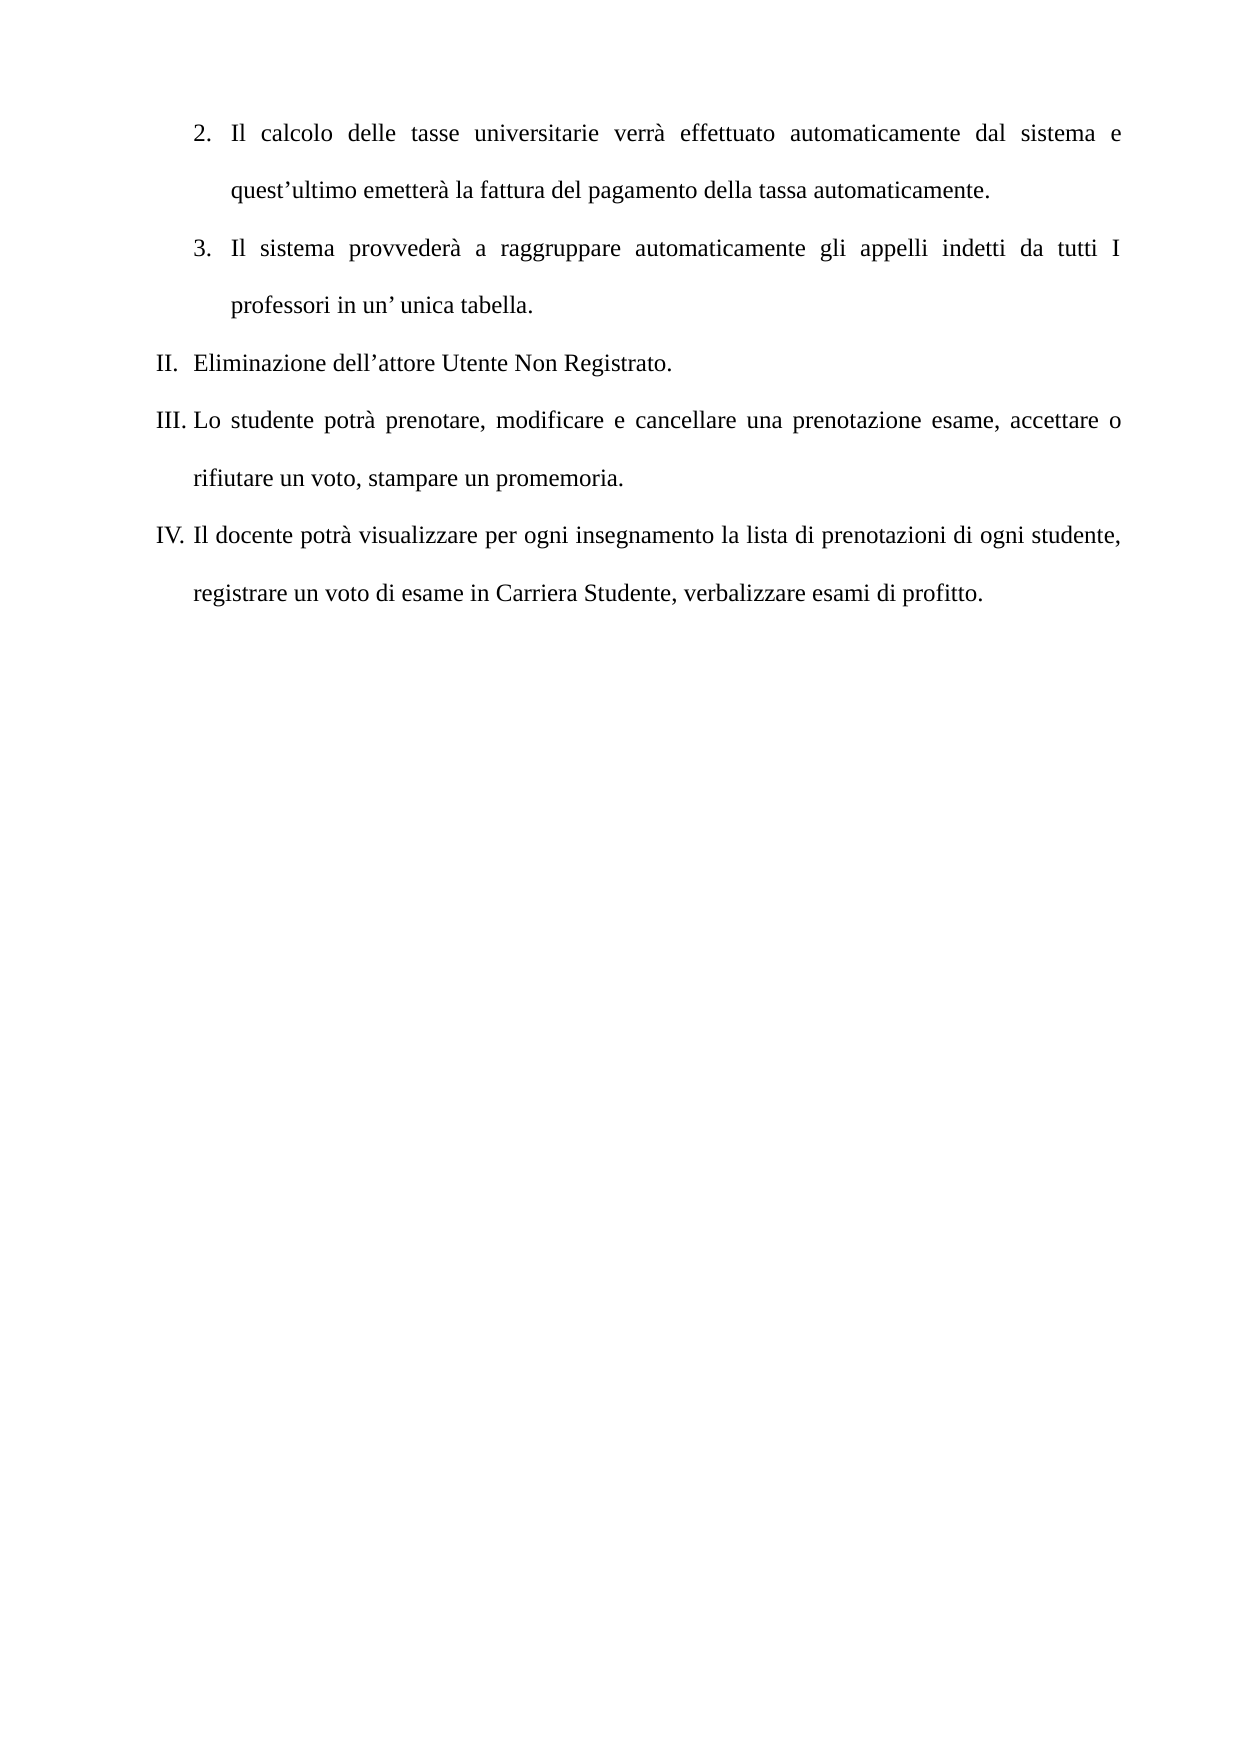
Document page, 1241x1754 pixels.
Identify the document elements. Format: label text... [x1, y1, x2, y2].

list Lo studente potrà prenotare, modificare e cancellare una prenotazione esame, accettare o rifiutare un voto, stampare un promemoria. [156, 406, 1122, 492]
list Il docente potrà visualizzare per ogni insegnamento la lista di prenotazioni di ogni studente, registrare un voto di esame in Carriera Studente, verbalizzare esami di profitto. [156, 521, 1122, 607]
list Il calcolo delle tasse universitarie verrà effettuato automaticamente dal sistema e quest’ultimo emetterà la fattura del pagamento della tassa automaticamente. [193, 118, 1122, 204]
list Il sistema provvederà a raggruppare automaticamente gli appelli indetti da tutti I professori in un’ unica tabella. [193, 233, 1122, 319]
list Eliminazione dell’attore Utente Non Registrato. [156, 348, 1122, 377]
